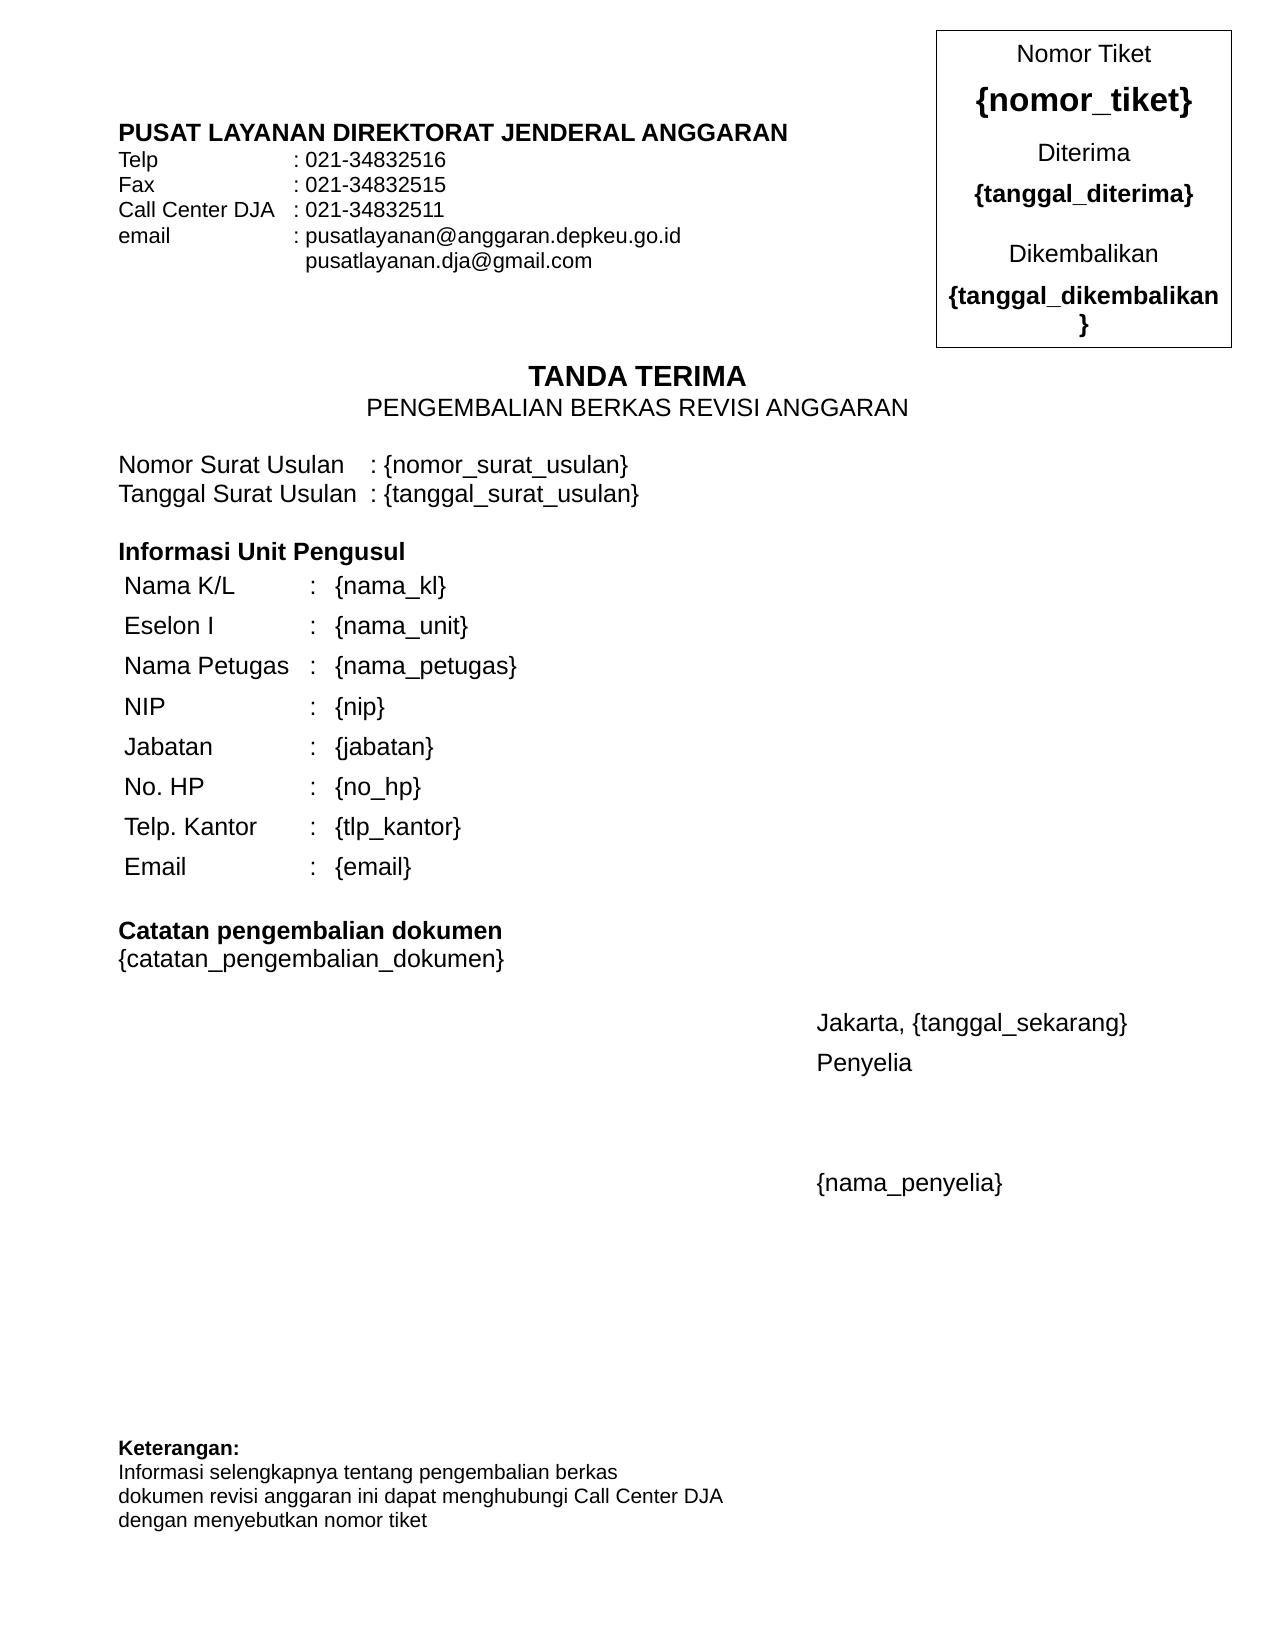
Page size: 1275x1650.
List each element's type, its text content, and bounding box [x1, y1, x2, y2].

table_cell : [304, 646, 329, 686]
text Tanggal Surat Usulan : {tanggal_surat_usulan} [118, 479, 1157, 508]
table_cell : [304, 766, 329, 806]
table_cell : [304, 847, 329, 887]
text {tanggal_dikembalikan} [945, 281, 1223, 338]
table_cell : [304, 605, 329, 646]
table_cell {nip} [329, 686, 1157, 726]
table_cell [118, 1123, 464, 1163]
table_header Nama K/L [118, 565, 304, 605]
text {nomor_tiket} Diterima [945, 80, 1223, 167]
text Catatan pengembalian dokumen [118, 916, 1157, 944]
table_cell : [304, 806, 329, 847]
table_cell NIP [118, 686, 304, 726]
text Dikembalikan [945, 220, 1223, 268]
table_header Jakarta, {tanggal_sekarang} [811, 1002, 1157, 1042]
table_cell [811, 1082, 1157, 1122]
text Nomor Surat Usulan : {nomor_surat_usulan} [118, 450, 1157, 479]
table_cell [464, 1163, 811, 1203]
text {tanggal_diterima} [945, 179, 1223, 208]
table_cell [118, 1082, 464, 1122]
table_cell Nama Petugas [118, 646, 304, 686]
table_cell Telp. Kantor [118, 806, 304, 847]
table_cell {nama_penyelia} [811, 1163, 1157, 1203]
text Fax : 021-34832515 [118, 172, 936, 197]
text {catatan_pengembalian_dokumen} [118, 944, 1157, 973]
text Call Center DJA : 021-34832511 [118, 197, 936, 222]
text PENGEMBALIAN BERKAS REVISI ANGGARAN [118, 393, 1157, 421]
text Nomor Tiket [945, 39, 1223, 68]
text email : pusatlayanan@anggaran.depkeu.go.id [118, 222, 936, 248]
table_cell {email} [329, 847, 1157, 887]
table_cell : [304, 726, 329, 766]
table_cell {tlp_kantor} [329, 806, 1157, 847]
text TANDA TERIMA [118, 359, 1157, 393]
table_cell {nama_unit} [329, 605, 1157, 646]
table_cell : [304, 686, 329, 726]
table_header : [304, 565, 329, 605]
table_cell [118, 1042, 464, 1082]
table_cell Eselon I [118, 605, 304, 646]
table_cell Jabatan [118, 726, 304, 766]
table_cell {no_hp} [329, 766, 1157, 806]
table_cell [464, 1042, 811, 1082]
text PUSAT LAYANAN DIREKTORAT JENDERAL ANGGARAN [118, 118, 936, 147]
table_header [118, 1002, 464, 1042]
text Telp : 021-34832516 [118, 147, 936, 172]
text Informasi Unit Pengusul [118, 536, 1157, 565]
table_cell {jabatan} [329, 726, 1157, 766]
table_cell {nama_petugas} [329, 646, 1157, 686]
table_header [464, 1002, 811, 1042]
table_cell [464, 1082, 811, 1122]
table_cell [464, 1123, 811, 1163]
table_cell Penyelia [811, 1042, 1157, 1082]
text pusatlayanan.dja@gmail.com [118, 248, 936, 273]
table_cell Email [118, 847, 304, 887]
table_header {nama_kl} [329, 565, 1157, 605]
table_cell [811, 1123, 1157, 1163]
table_cell [118, 1163, 464, 1203]
table_cell No. HP [118, 766, 304, 806]
